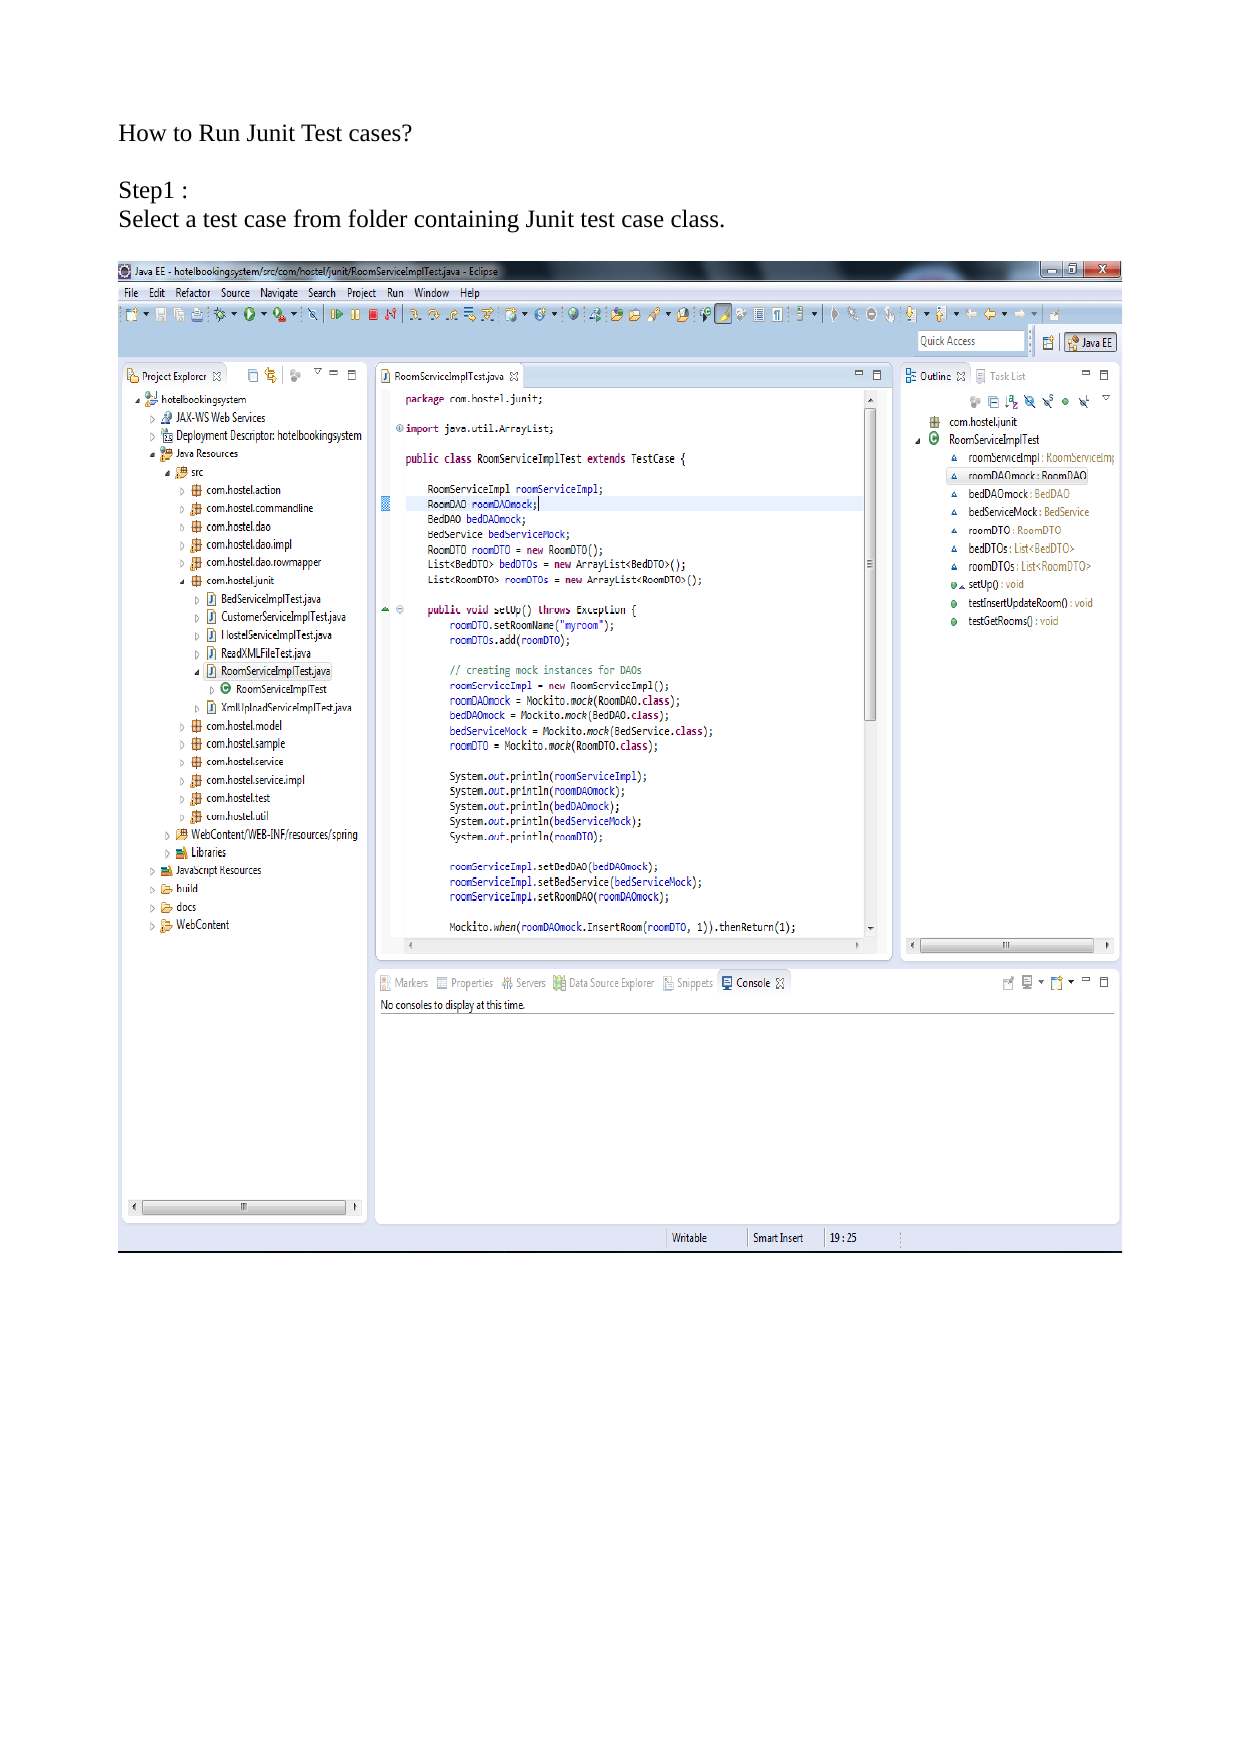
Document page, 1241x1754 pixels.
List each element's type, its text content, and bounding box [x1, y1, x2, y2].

text How to Run Junit Test cases? [118, 118, 1122, 147]
picture [118, 261, 1123, 1253]
text Step1 : [118, 176, 1122, 204]
text Select a test case from folder containing Junit test case class. [118, 204, 1122, 233]
